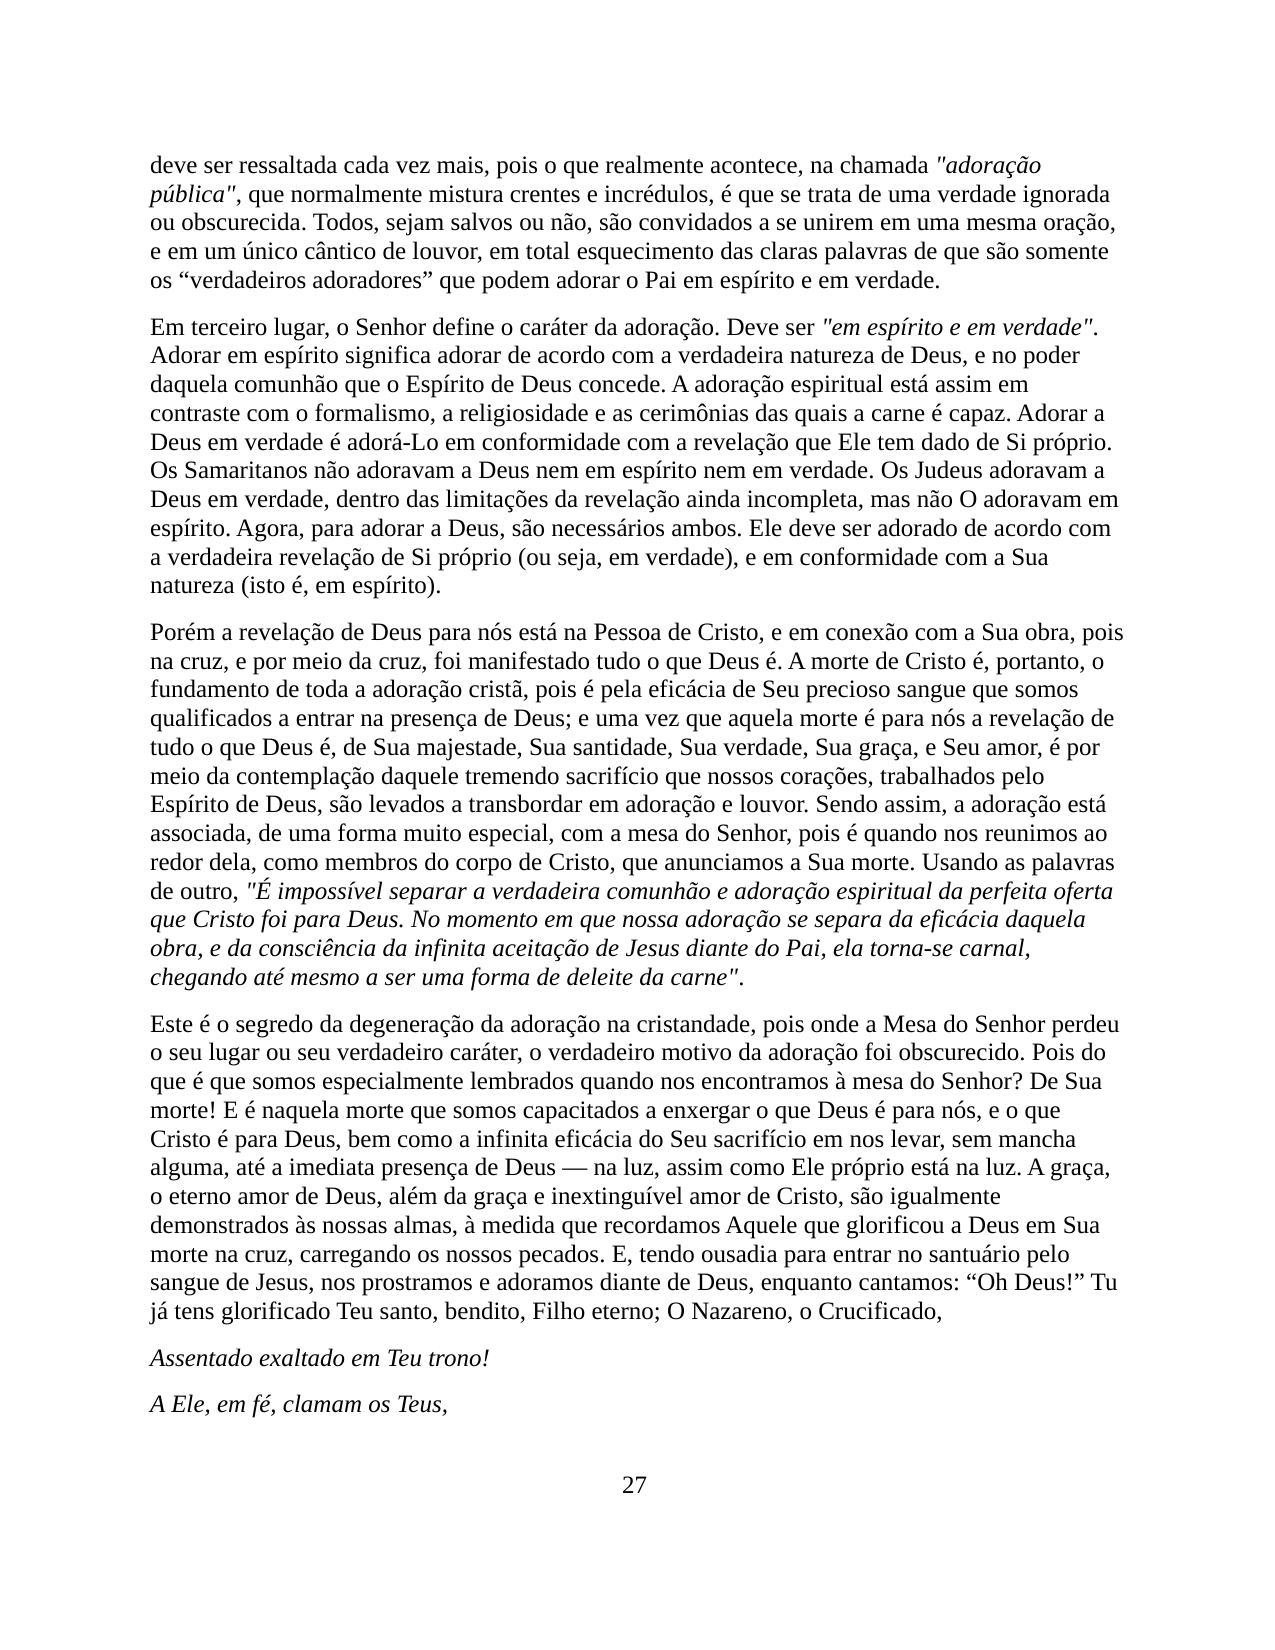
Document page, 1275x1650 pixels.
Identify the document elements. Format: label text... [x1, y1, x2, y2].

text deve ser ressaltada cada vez mais, pois o que realmente acontece, na chamada "adoração pública", que normalmente mistura crentes e incrédulos, é que se trata de uma verdade ignorada ou obscurecida. Todos, sejam salvos ou não, são convidados a se unirem em uma mesma oração, e em um único cântico de louvor, em total esquecimento das claras palavras de que são somente os “verdadeiros adoradores” que podem adorar o Pai em espírito e em verdade. [150, 150, 1125, 294]
text A Ele, em fé, clamam os Teus, [150, 1389, 1125, 1418]
text Porém a revelação de Deus para nós está na Pessoa de Cristo, e em conexão com a Sua obra, pois na cruz, e por meio da cruz, foi manifestado tudo o que Deus é. A morte de Cristo é, portanto, o fundamento de toda a adoração cristã, pois é pela eficácia de Seu precioso sangue que somos qualificados a entrar na presença de Deus; e uma vez que aquela morte é para nós a revelação de tudo o que Deus é, de Sua majestade, Sua santidade, Sua verdade, Sua graça, e Seu amor, é por meio da contemplação daquele tremendo sacrifício que nossos corações, trabalhados pelo Espírito de Deus, são levados a transbordar em adoração e louvor. Sendo assim, a adoração está associada, de uma forma muito especial, com a mesa do Senhor, pois é quando nos reunimos ao redor dela, como membros do corpo de Cristo, que anunciamos a Sua morte. Usando as palavras de outro, "É impossível separar a verdadeira comunhão e adoração espiritual da perfeita oferta que Cristo foi para Deus. No momento em que nossa adoração se separa da eficácia daquela obra, e da consciência da infinita aceitação de Jesus diante do Pai, ela torna-se carnal, chegando até mesmo a ser uma forma de deleite da carne". [150, 617, 1125, 991]
text Este é o segredo da degeneração da adoração na cristandade, pois onde a Mesa do Senhor perdeu o seu lugar ou seu verdadeiro caráter, o verdadeiro motivo da adoração foi obscurecido. Pois do que é que somos especialmente lembrados quando nos encontramos à mesa do Senhor? De Sua morte! E é naquela morte que somos capacitados a enxergar o que Deus é para nós, e o que Cristo é para Deus, bem como a infinita eficácia do Seu sacrifício em nos levar, sem mancha alguma, até a imediata presença de Deus — na luz, assim como Ele próprio está na luz. A graça, o eterno amor de Deus, além da graça e inextinguível amor de Cristo, são igualmente demonstrados às nossas almas, à medida que recordamos Aquele que glorificou a Deus em Sua morte na cruz, carregando os nossos pecados. E, tendo ousadia para entrar no santuário pelo sangue de Jesus, nos prostramos e adoramos diante de Deus, enquanto cantamos: “Oh Deus!” Tu já tens glorificado Teu santo, bendito, Filho eterno; O Nazareno, o Crucificado, [150, 1009, 1125, 1325]
text Assentado exaltado em Teu trono! [150, 1343, 1125, 1372]
text Em terceiro lugar, o Senhor define o caráter da adoração. Deve ser "em espírito e em verdade". Adorar em espírito significa adorar de acordo com a verdadeira natureza de Deus, e no poder daquela comunhão que o Espírito de Deus concede. A adoração espiritual está assim em contraste com o formalismo, a religiosidade e as cerimônias das quais a carne é capaz. Adorar a Deus em verdade é adorá-Lo em conformidade com a revelação que Ele tem dado de Si próprio. Os Samaritanos não adoravam a Deus nem em espírito nem em verdade. Os Judeus adoravam a Deus em verdade, dentro das limitações da revelação ainda incompleta, mas não O adoravam em espírito. Agora, para adorar a Deus, são necessários ambos. Ele deve ser adorado de acordo com a verdadeira revelação de Si próprio (ou seja, em verdade), e em conformidade com a Sua natureza (isto é, em espírito). [150, 312, 1125, 599]
